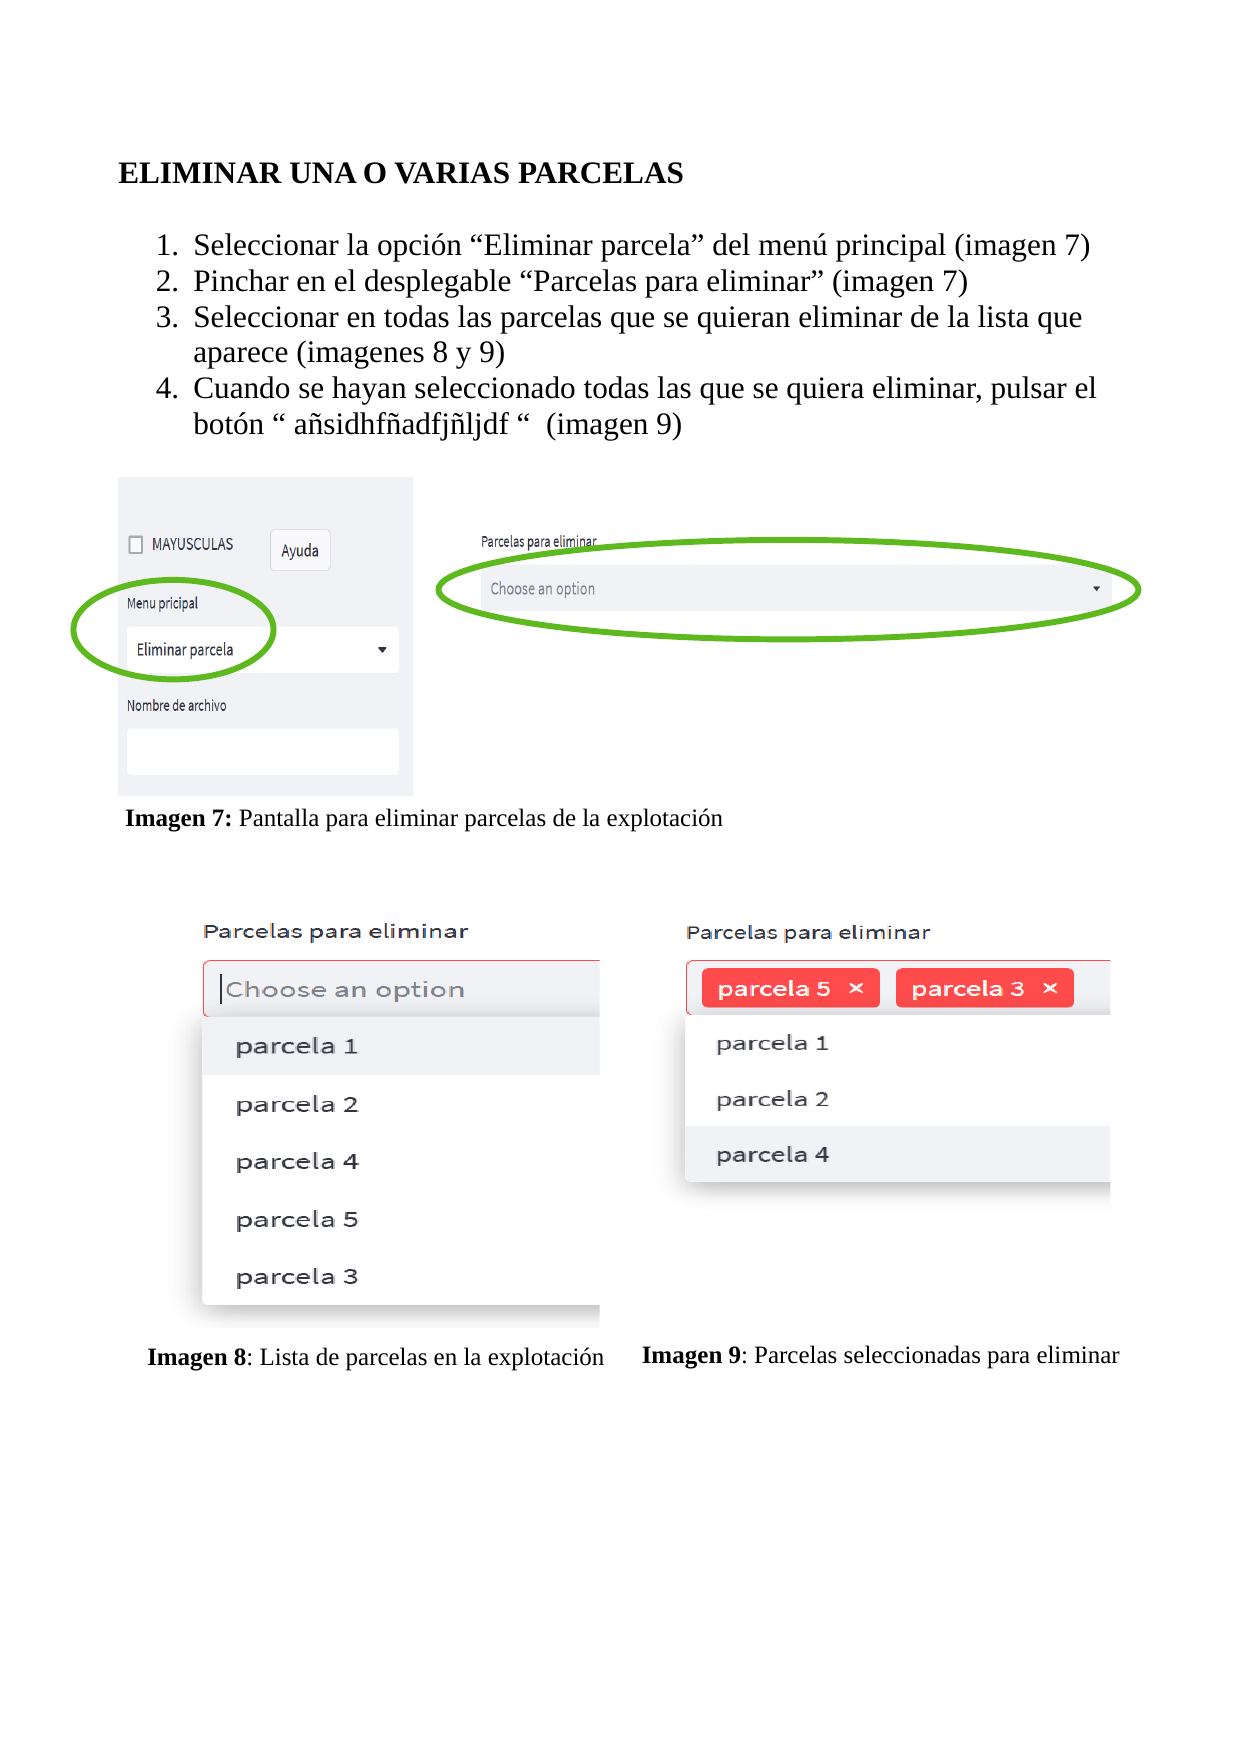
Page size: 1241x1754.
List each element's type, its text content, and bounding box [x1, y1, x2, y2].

picture [118, 583, 270, 676]
list Seleccionar la opción “Eliminar parcela” del menú principal (imagen 7) [156, 226, 1122, 262]
list Cuando se hayan seleccionado todas las que se quiera eliminar, pulsar el botón “ añsidhfñadfjñljdf “ (imagen 9) [156, 370, 1122, 442]
list Seleccionar en todas las parcelas que se quieran eliminar de la lista que aparece (imagenes 8 y 9) [156, 298, 1122, 370]
list Pinchar en el desplegable “Parcelas para eliminar” (imagen 7) [156, 262, 1122, 298]
picture [118, 477, 1123, 796]
picture [643, 902, 1111, 1326]
picture [147, 898, 600, 1328]
text ELIMINAR UNA O VARIAS PARCELAS [118, 154, 1122, 190]
picture [442, 543, 1123, 636]
